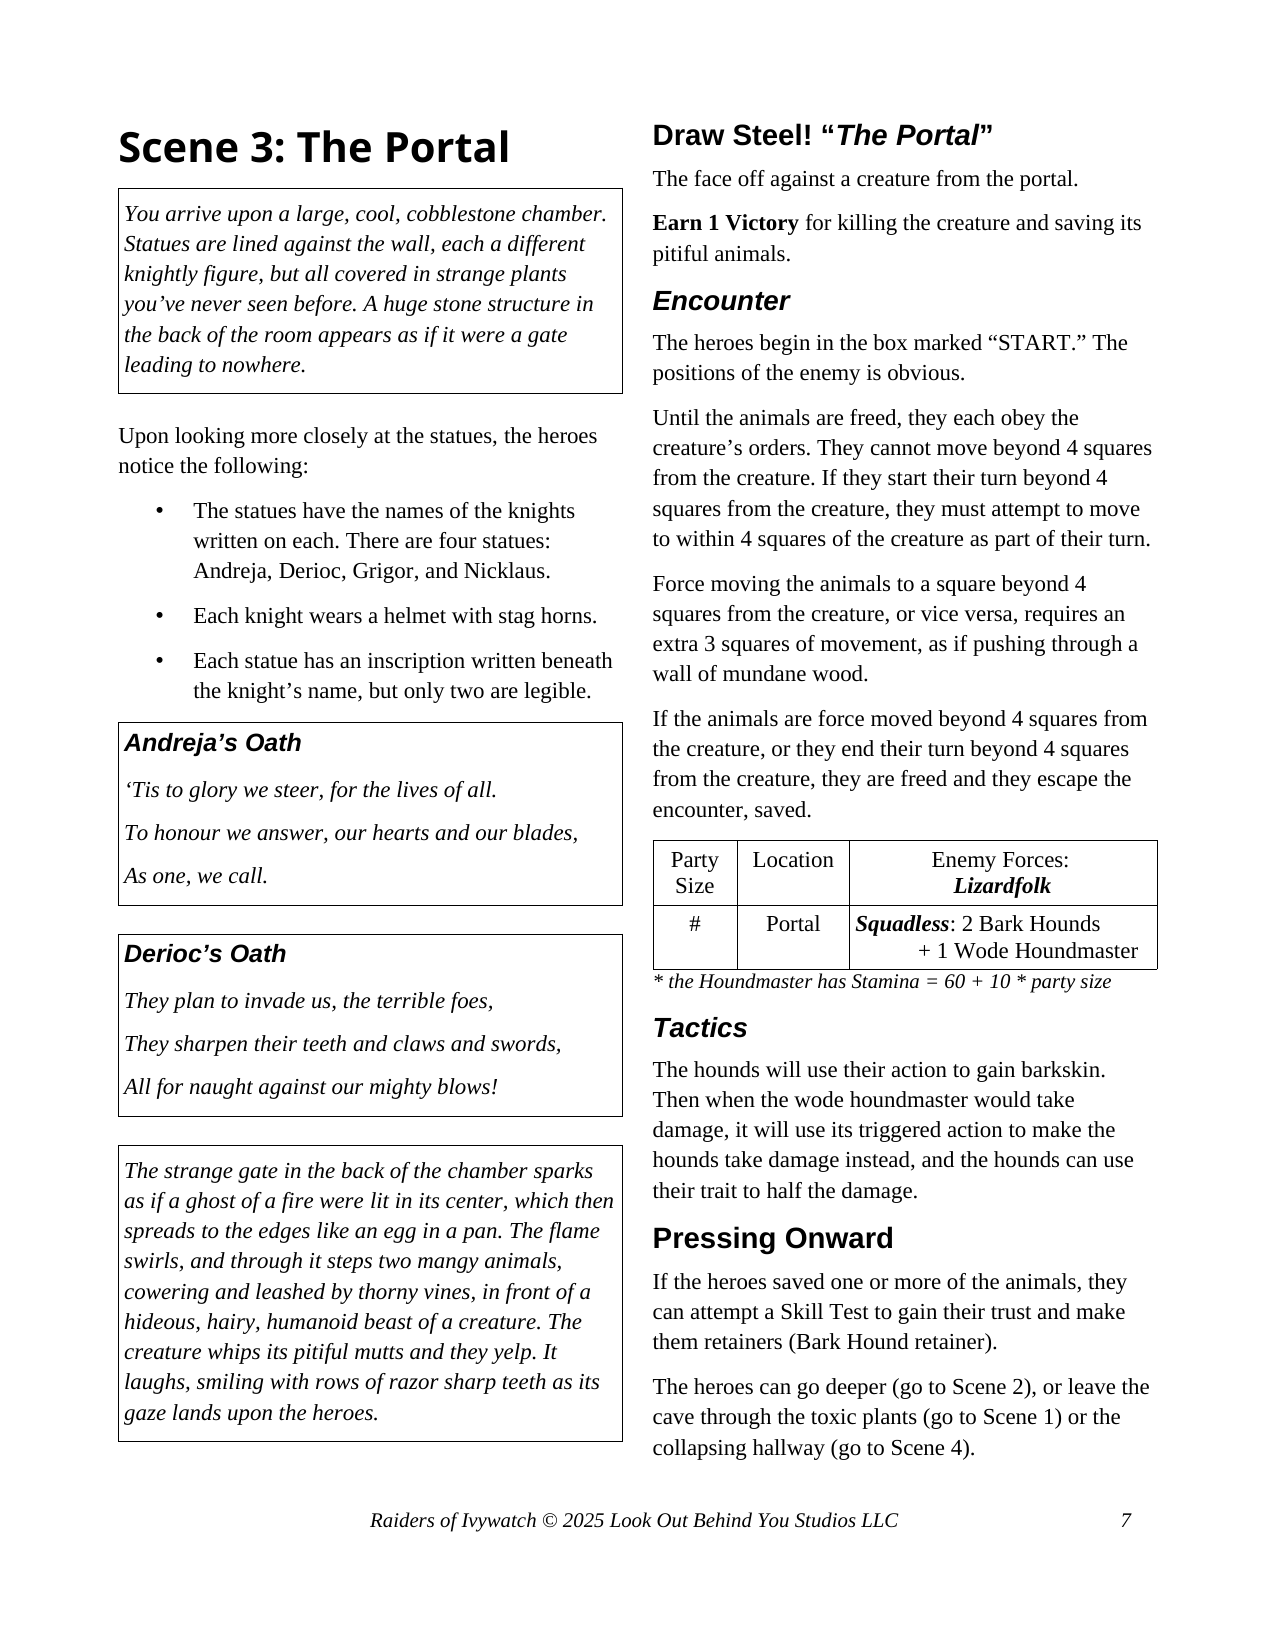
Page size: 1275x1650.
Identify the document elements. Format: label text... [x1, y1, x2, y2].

text If the heroes saved one or more of the animals, they can attempt a Skill Test to gain their trust and make them retainers (Bark Hound retainer). [652, 1268, 1157, 1355]
list The statues have the names of the knights written on each. There are four statues: Andreja, Derioc, Grigor, and Nicklaus. [156, 497, 622, 584]
table_header Derioc’s Oath They plan to invade us, the terrible foes, They sharpen their teeth and claws and swords, All for naught against our mighty blows! [119, 935, 622, 1116]
subtitle Scene 3: The Portal [118, 118, 622, 175]
table_header Party Size [654, 841, 737, 905]
text Upon looking more closely at the statues, the heroes notice the following: [118, 422, 622, 479]
text The heroes can go deeper (go to Scene 2), or leave the cave through the toxic plants (go to Scene 1) or the collapsing hallway (go to Scene 4). [652, 1373, 1157, 1460]
subtitle Draw Steel! “The Portal” [652, 118, 1157, 152]
table_cell Squadless: 2 Bark Hounds + 1 Wode Houndmaster [850, 906, 1157, 969]
table_cell # [654, 906, 737, 969]
subtitle Tactics [652, 1011, 1157, 1043]
subtitle Encounter [652, 284, 1157, 316]
text Until the animals are freed, they each obey the creature’s orders. They cannot move beyond 4 squares from the creature. If they start their turn beyond 4 squares from the creature, they must attempt to move to within 4 squares of the creature as part of their turn. [652, 404, 1157, 551]
table_header Andreja’s Oath ‘Tis to glory we steer, for the lives of all. To honour we answer, our hearts and our blades, As one, we call. [119, 723, 622, 905]
text Earn 1 Victory for killing the creature and saving its pitiful animals. [652, 209, 1157, 266]
table_header The strange gate in the back of the chamber sparks as if a ghost of a fire were lit in its center, which then spreads to the edges like an egg in a pan. The flame swirls, and through it steps two mangy animals, cowering and leashed by thorny vines, in front of a hideous, hairy, humanoid beast of a creature. The creature whips its pitiful mutts and they yelp. It laughs, smiling with rows of razor sharp teeth as its gaze lands upon the heroes. [119, 1146, 622, 1441]
text The face off against a creature from the portal. [652, 164, 1157, 191]
text The hounds will use their action to gain barkskin. Then when the wode houndmaster would take damage, it will use its triggered action to make the hounds take damage instead, and the hounds can use their trait to half the damage. [652, 1056, 1157, 1203]
table_header Enemy Forces: Lizardfolk [850, 841, 1157, 905]
text If the animals are force moved beyond 4 squares from the creature, or they end their turn beyond 4 squares from the creature, they are freed and they escape the encounter, saved. [652, 705, 1157, 822]
table_cell Portal [738, 906, 849, 969]
text The heroes begin in the box marked “START.” The positions of the enemy is obvious. [652, 329, 1157, 386]
list Each knight wears a helmet with stag horns. [156, 602, 622, 629]
table_header Location [738, 841, 849, 905]
subtitle Pressing Onward [652, 1221, 1157, 1255]
text Force moving the animals to a square beyond 4 squares from the creature, or vice versa, requires an extra 3 squares of movement, as if pushing through a wall of mundane wood. [652, 569, 1157, 687]
list Each statue has an inscription written beneath the knight’s name, but only two are legible. [156, 647, 622, 704]
table_header You arrive upon a large, cool, cobblestone chamber. Statues are lined against the wall, each a different knightly figure, but all covered in strange plants you’ve never seen before. A huge stone structure in the back of the room appears as if it were a gate leading to nowhere. [119, 189, 622, 393]
text * the Houndmaster has Stamina = 60 + 10 * party size [652, 969, 1157, 993]
